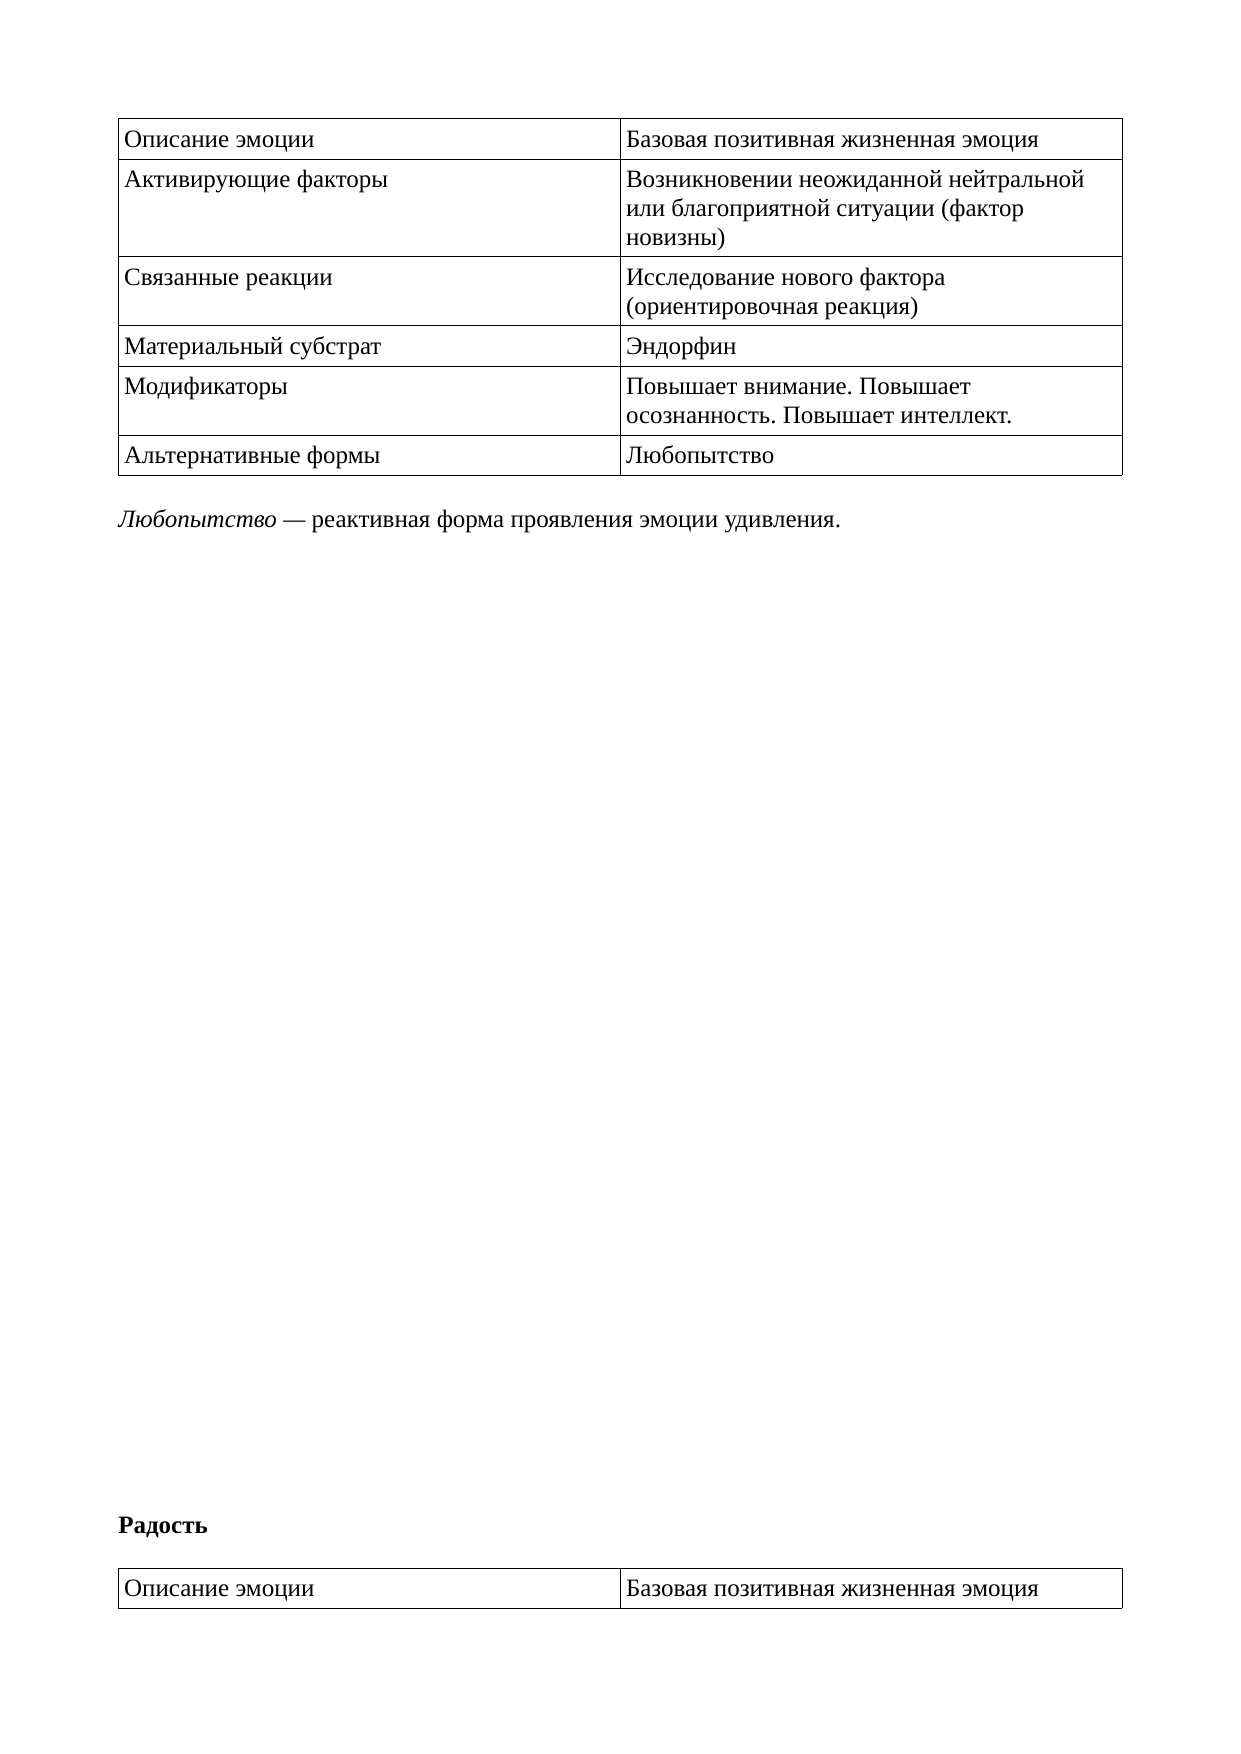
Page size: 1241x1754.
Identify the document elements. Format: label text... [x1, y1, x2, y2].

table_cell Модификаторы [119, 367, 620, 435]
table_header Описание эмоции [119, 1569, 620, 1608]
table_cell Любопытство [621, 436, 1122, 475]
table_cell Активирующие факторы [119, 160, 620, 256]
table_cell Материальный субстрат [119, 326, 620, 366]
table_cell Возникновении неожиданной нейтральной или благоприятной ситуации (фактор новизны) [621, 160, 1122, 256]
text Любопытство — реактивная форма проявления эмоции удивления. [118, 504, 1122, 533]
table_header Базовая позитивная жизненная эмоция [621, 119, 1122, 158]
text Радость [118, 1510, 1122, 1539]
table_cell Исследование нового фактора (ориентировочная реакция) [621, 257, 1122, 325]
table_header Базовая позитивная жизненная эмоция [621, 1569, 1122, 1608]
table_header Описание эмоции [119, 119, 620, 158]
table_cell Повышает внимание. Повышает осознанность. Повышает интеллект. [621, 367, 1122, 435]
table_cell Связанные реакции [119, 257, 620, 325]
table_cell Альтернативные формы [119, 436, 620, 475]
table_cell Эндорфин [621, 326, 1122, 366]
